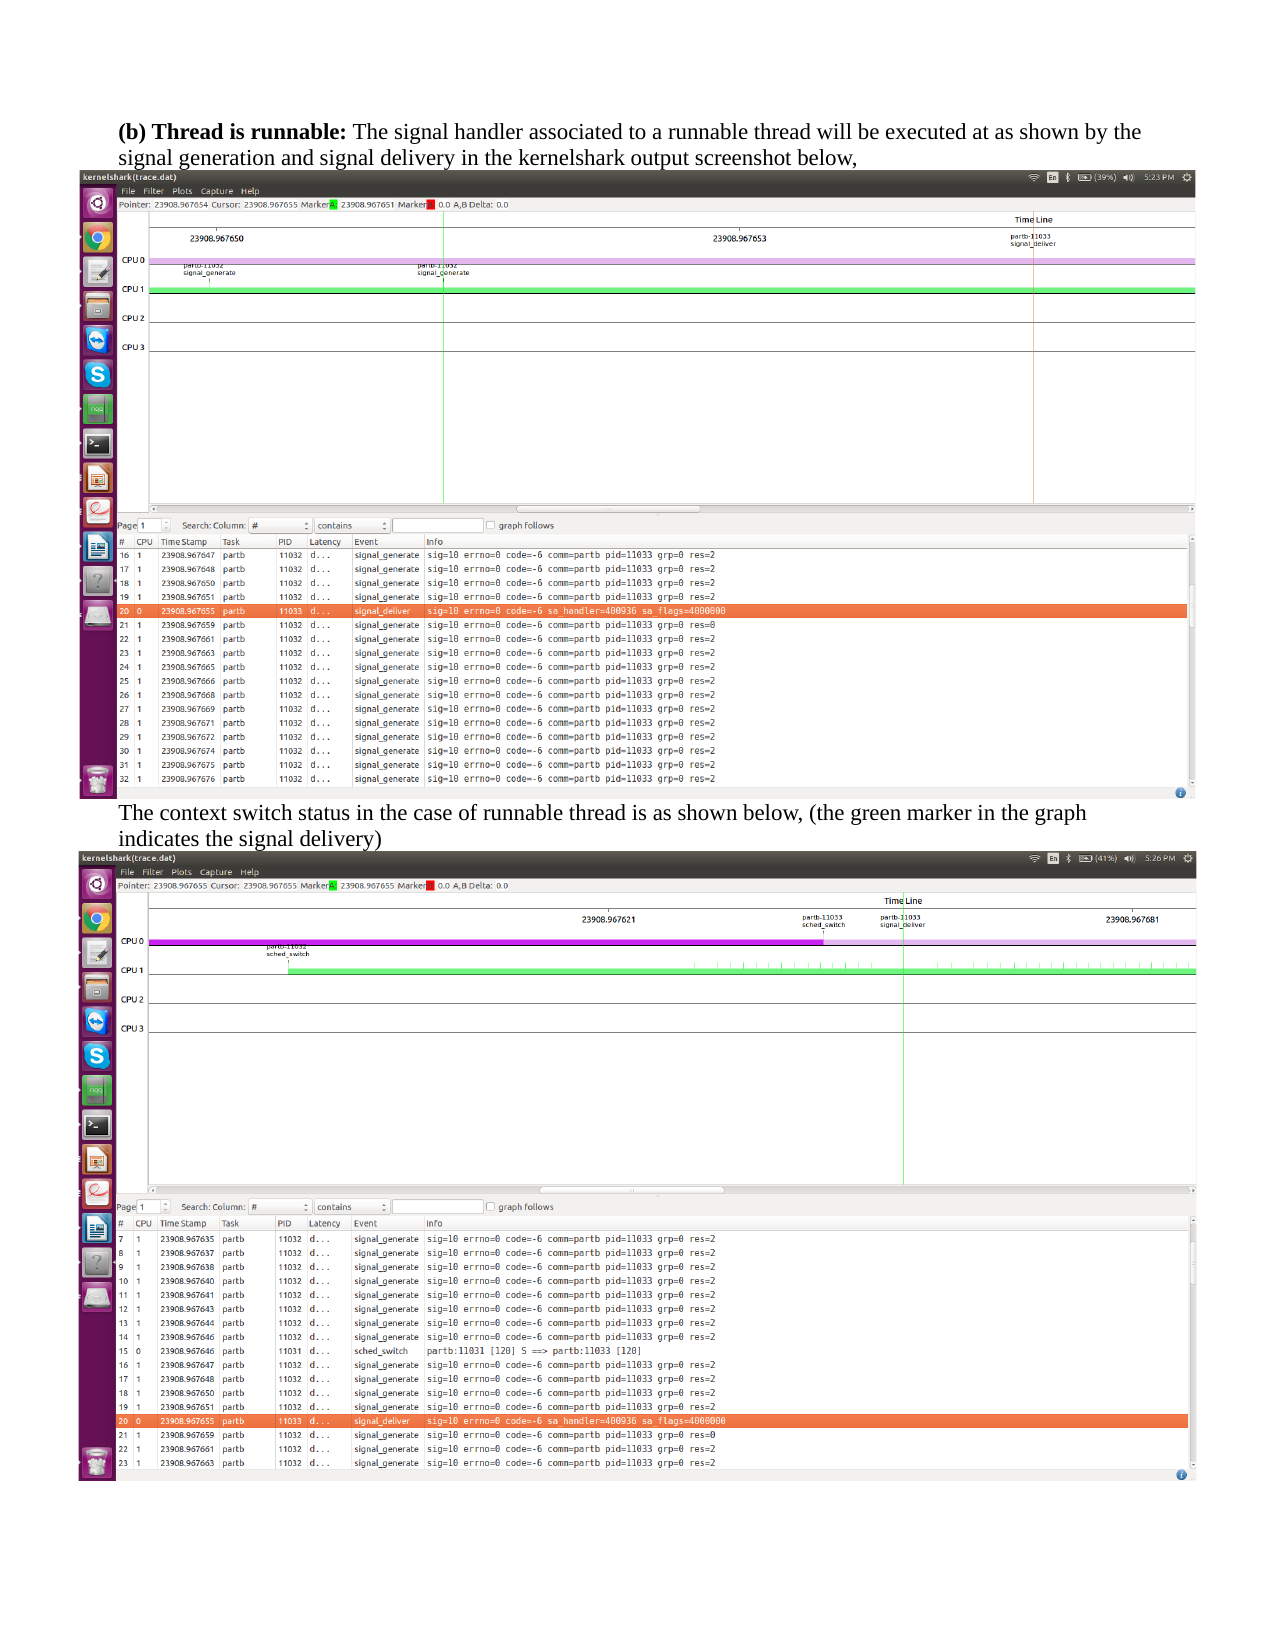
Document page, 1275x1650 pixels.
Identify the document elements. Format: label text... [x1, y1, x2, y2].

picture [78, 851, 1197, 1481]
picture [79, 170, 1196, 799]
text The context switch status in the case of runnable thread is as shown below, (the green marker in the graph indicates the signal delivery) [118, 799, 1157, 851]
text (b) Thread is runnable: The signal handler associated to a runnable thread will be executed at as shown by the signal generation and signal delivery in the kernelshark output screenshot below, [118, 118, 1157, 170]
